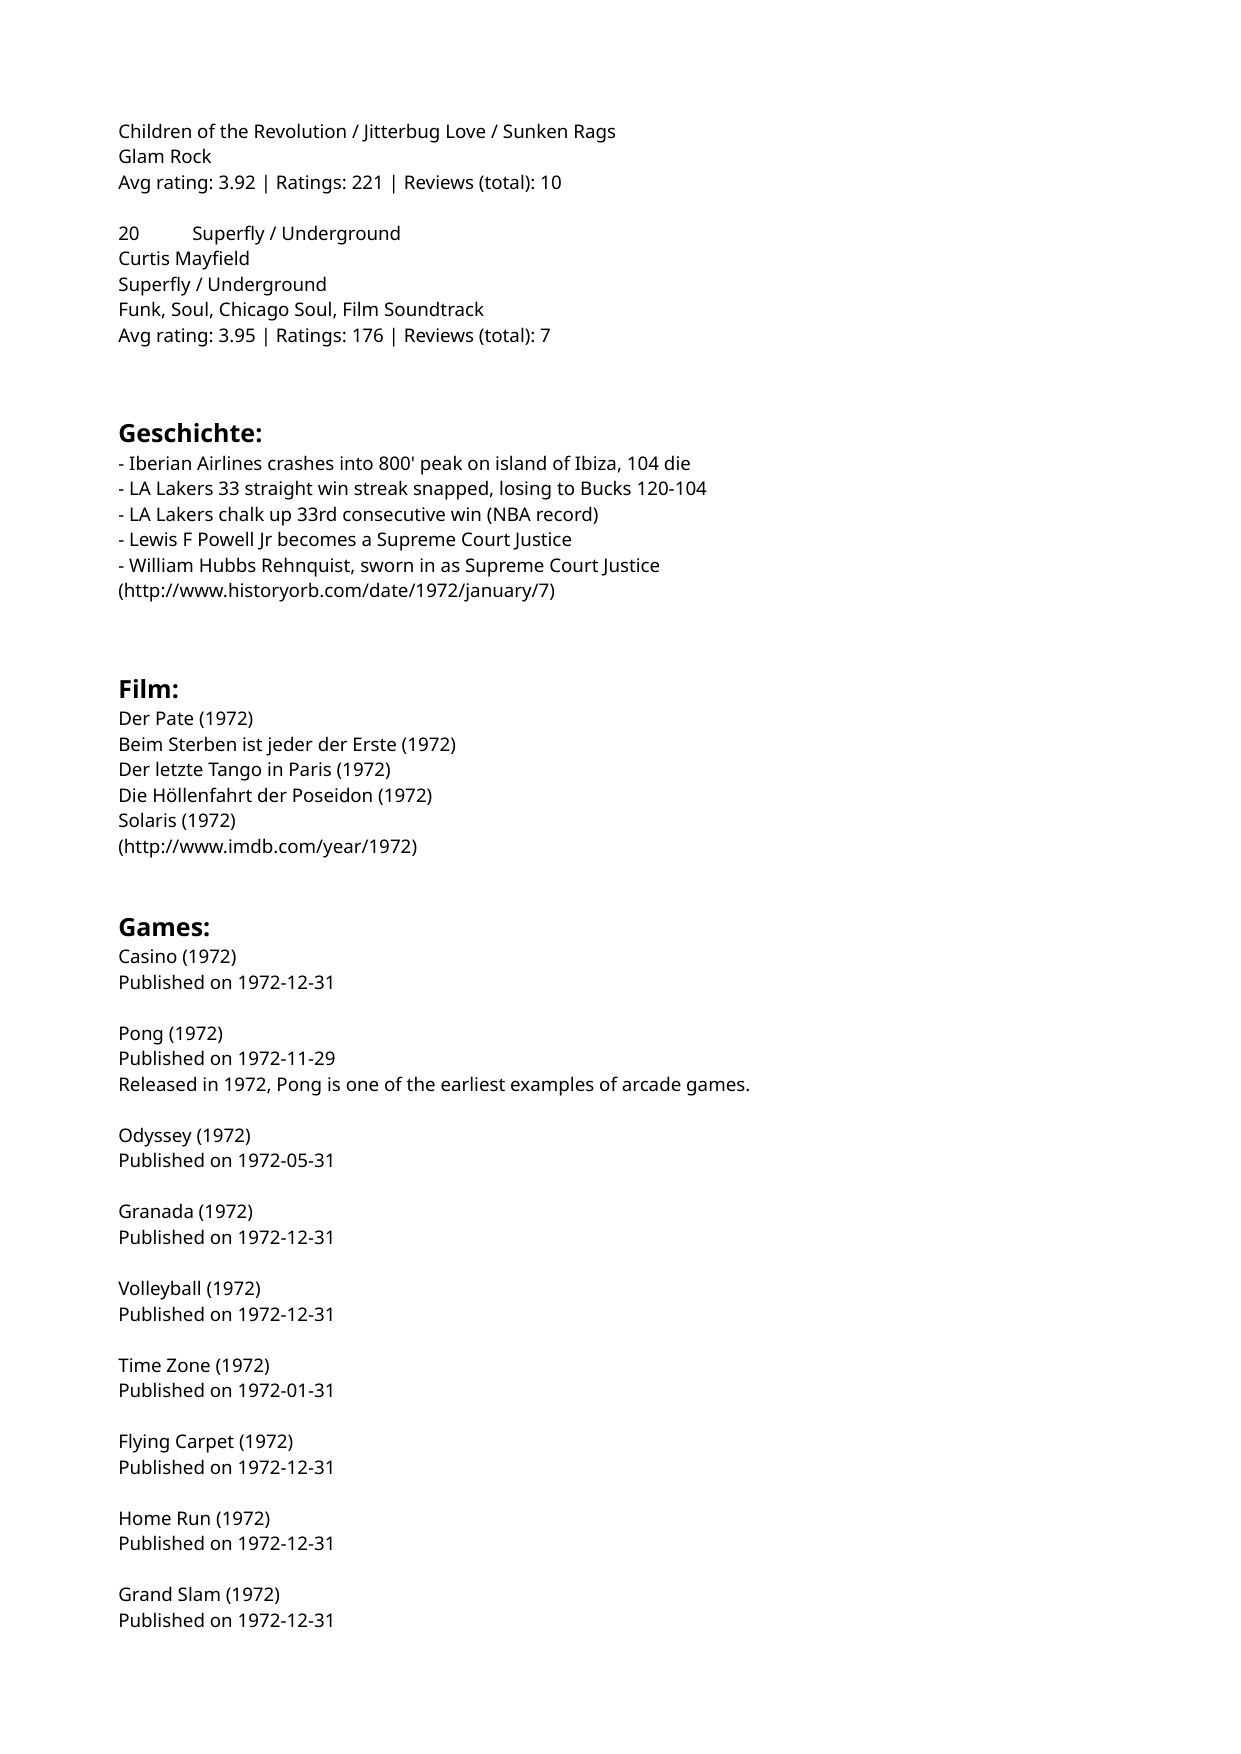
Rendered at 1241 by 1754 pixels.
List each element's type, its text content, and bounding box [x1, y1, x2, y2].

text Geschichte: [118, 416, 1122, 450]
text Casino (1972) [118, 943, 1122, 969]
text Volleyball (1972) [118, 1275, 1122, 1301]
text Die Höllenfahrt der Poseidon (1972) [118, 782, 1122, 807]
text Published on 1972-12-31 [118, 1607, 1122, 1633]
text Published on 1972-12-31 [118, 1301, 1122, 1326]
text Grand Slam (1972) [118, 1582, 1122, 1607]
text Granada (1972) [118, 1199, 1122, 1224]
text Games: [118, 909, 1122, 943]
text Superfly / Underground [118, 271, 1122, 297]
text - LA Lakers chalk up 33rd consecutive win (NBA record) [118, 501, 1122, 527]
text Time Zone (1972) [118, 1352, 1122, 1377]
text Home Run (1972) [118, 1505, 1122, 1531]
text Der letzte Tango in Paris (1972) [118, 756, 1122, 782]
text - William Hubbs Rehnquist, sworn in as Supreme Court Justice [118, 552, 1122, 578]
text Avg rating: 3.95 | Ratings: 176 | Reviews (total): 7 [118, 322, 1122, 348]
text (http://www.historyorb.com/date/1972/january/7) [118, 578, 1122, 603]
text Published on 1972-12-31 [118, 969, 1122, 994]
text Published on 1972-12-31 [118, 1531, 1122, 1556]
text Published on 1972-11-29 [118, 1046, 1122, 1071]
text Published on 1972-12-31 [118, 1454, 1122, 1479]
text Odyssey (1972) [118, 1122, 1122, 1148]
text Glam Rock [118, 144, 1122, 169]
text Children of the Revolution / Jitterbug Love / Sunken Rags [118, 118, 1122, 144]
text Published on 1972-01-31 [118, 1377, 1122, 1403]
text Curtis Mayfield [118, 246, 1122, 271]
text (http://www.imdb.com/year/1972) [118, 833, 1122, 858]
text Flying Carpet (1972) [118, 1428, 1122, 1454]
text Beim Sterben ist jeder der Erste (1972) [118, 731, 1122, 756]
text - Iberian Airlines crashes into 800' peak on island of Ibiza, 104 die [118, 450, 1122, 476]
text Pong (1972) [118, 1020, 1122, 1046]
text Film: [118, 671, 1122, 705]
text Published on 1972-12-31 [118, 1224, 1122, 1250]
text - Lewis F Powell Jr becomes a Supreme Court Justice [118, 527, 1122, 552]
text 20 Superfly / Underground [118, 220, 1122, 246]
text Solaris (1972) [118, 807, 1122, 833]
text Avg rating: 3.92 | Ratings: 221 | Reviews (total): 10 [118, 169, 1122, 195]
text Der Pate (1972) [118, 705, 1122, 731]
text Published on 1972-05-31 [118, 1148, 1122, 1173]
text Funk, Soul, Chicago Soul, Film Soundtrack [118, 297, 1122, 322]
text - LA Lakers 33 straight win streak snapped, losing to Bucks 120-104 [118, 476, 1122, 501]
text Released in 1972, Pong is one of the earliest examples of arcade games. [118, 1071, 1122, 1097]
